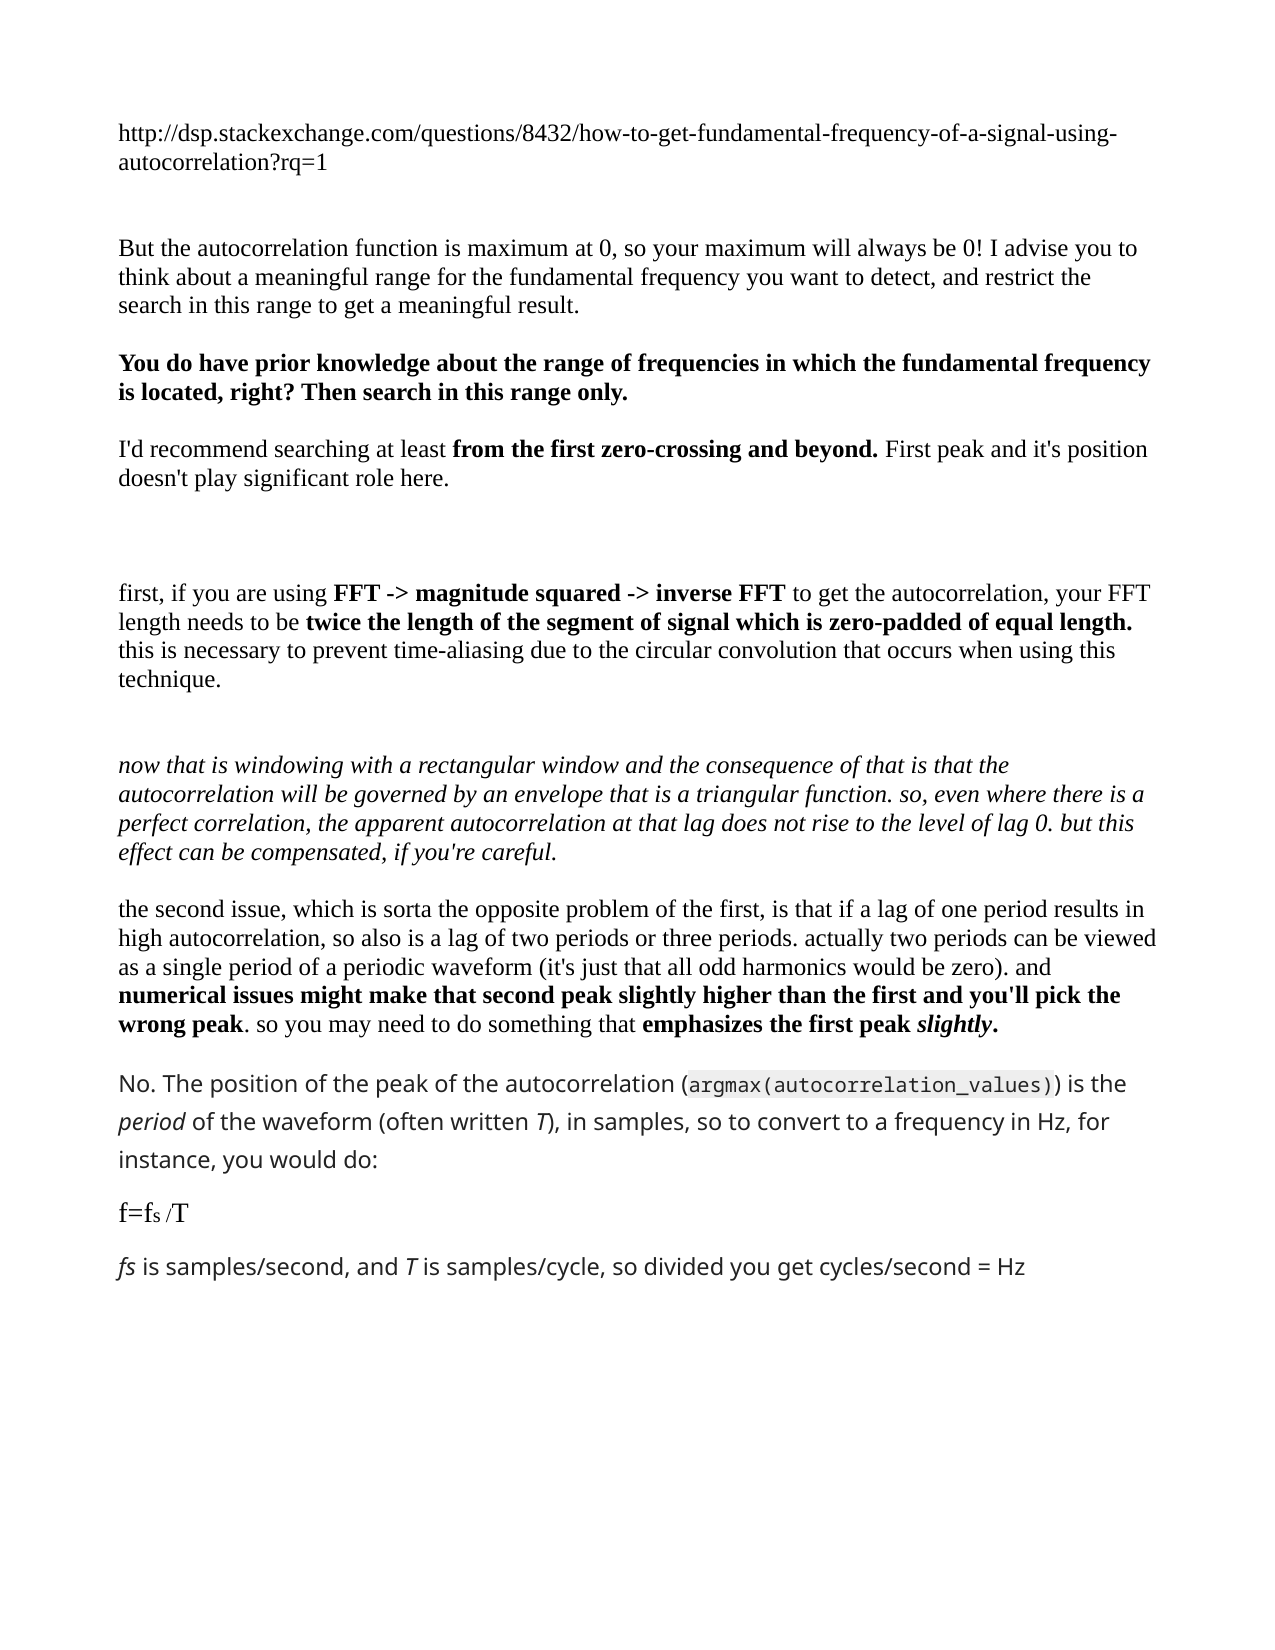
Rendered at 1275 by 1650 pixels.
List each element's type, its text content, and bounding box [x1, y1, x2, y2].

text first, if you are using FFT -> magnitude squared -> inverse FFT to get the autocorrelation, your FFT length needs to be twice the length of the segment of signal which is zero-padded of equal length. this is necessary to prevent time-aliasing due to the circular convolution that occurs when using this technique. [118, 578, 1157, 693]
text I'd recommend searching at least from the first zero-crossing and beyond. First peak and it's position doesn't play significant role here. [118, 434, 1157, 492]
text No. The position of the peak of the autocorrelation (argmax(autocorrelation_values)) is the period of the waveform (often written T), in samples, so to convert to a frequency in Hz, for instance, you would do: [118, 1067, 1157, 1176]
text fs is samples/second, and T is samples/cycle, so divided you get cycles/second = Hz [118, 1250, 1157, 1282]
text f=fs /T [118, 1196, 1157, 1229]
text now that is windowing with a rectangular window and the consequence of that is that the autocorrelation will be governed by an envelope that is a triangular function. so, even where there is a perfect correlation, the apparent autocorrelation at that lag does not rise to the level of lag 0. but this effect can be compensated, if you're careful. [118, 751, 1157, 866]
text You do have prior knowledge about the range of frequencies in which the fundamental frequency is located, right? Then search in this range only. [118, 348, 1157, 406]
text http://dsp.stackexchange.com/questions/8432/how-to-get-fundamental-frequency-of-a-signal-using-autocorrelation?rq=1 [118, 118, 1157, 176]
text But the autocorrelation function is maximum at 0, so your maximum will always be 0! I advise you to think about a meaningful range for the fundamental frequency you want to detect, and restrict the search in this range to get a meaningful result. [118, 233, 1157, 319]
text the second issue, which is sorta the opposite problem of the first, is that if a lag of one period results in high autocorrelation, so also is a lag of two periods or three periods. actually two periods can be viewed as a single period of a periodic waveform (it's just that all odd harmonics would be zero). and numerical issues might make that second peak slightly higher than the first and you'll pick the wrong peak. so you may need to do something that emphasizes the first peak slightly. [118, 894, 1157, 1038]
